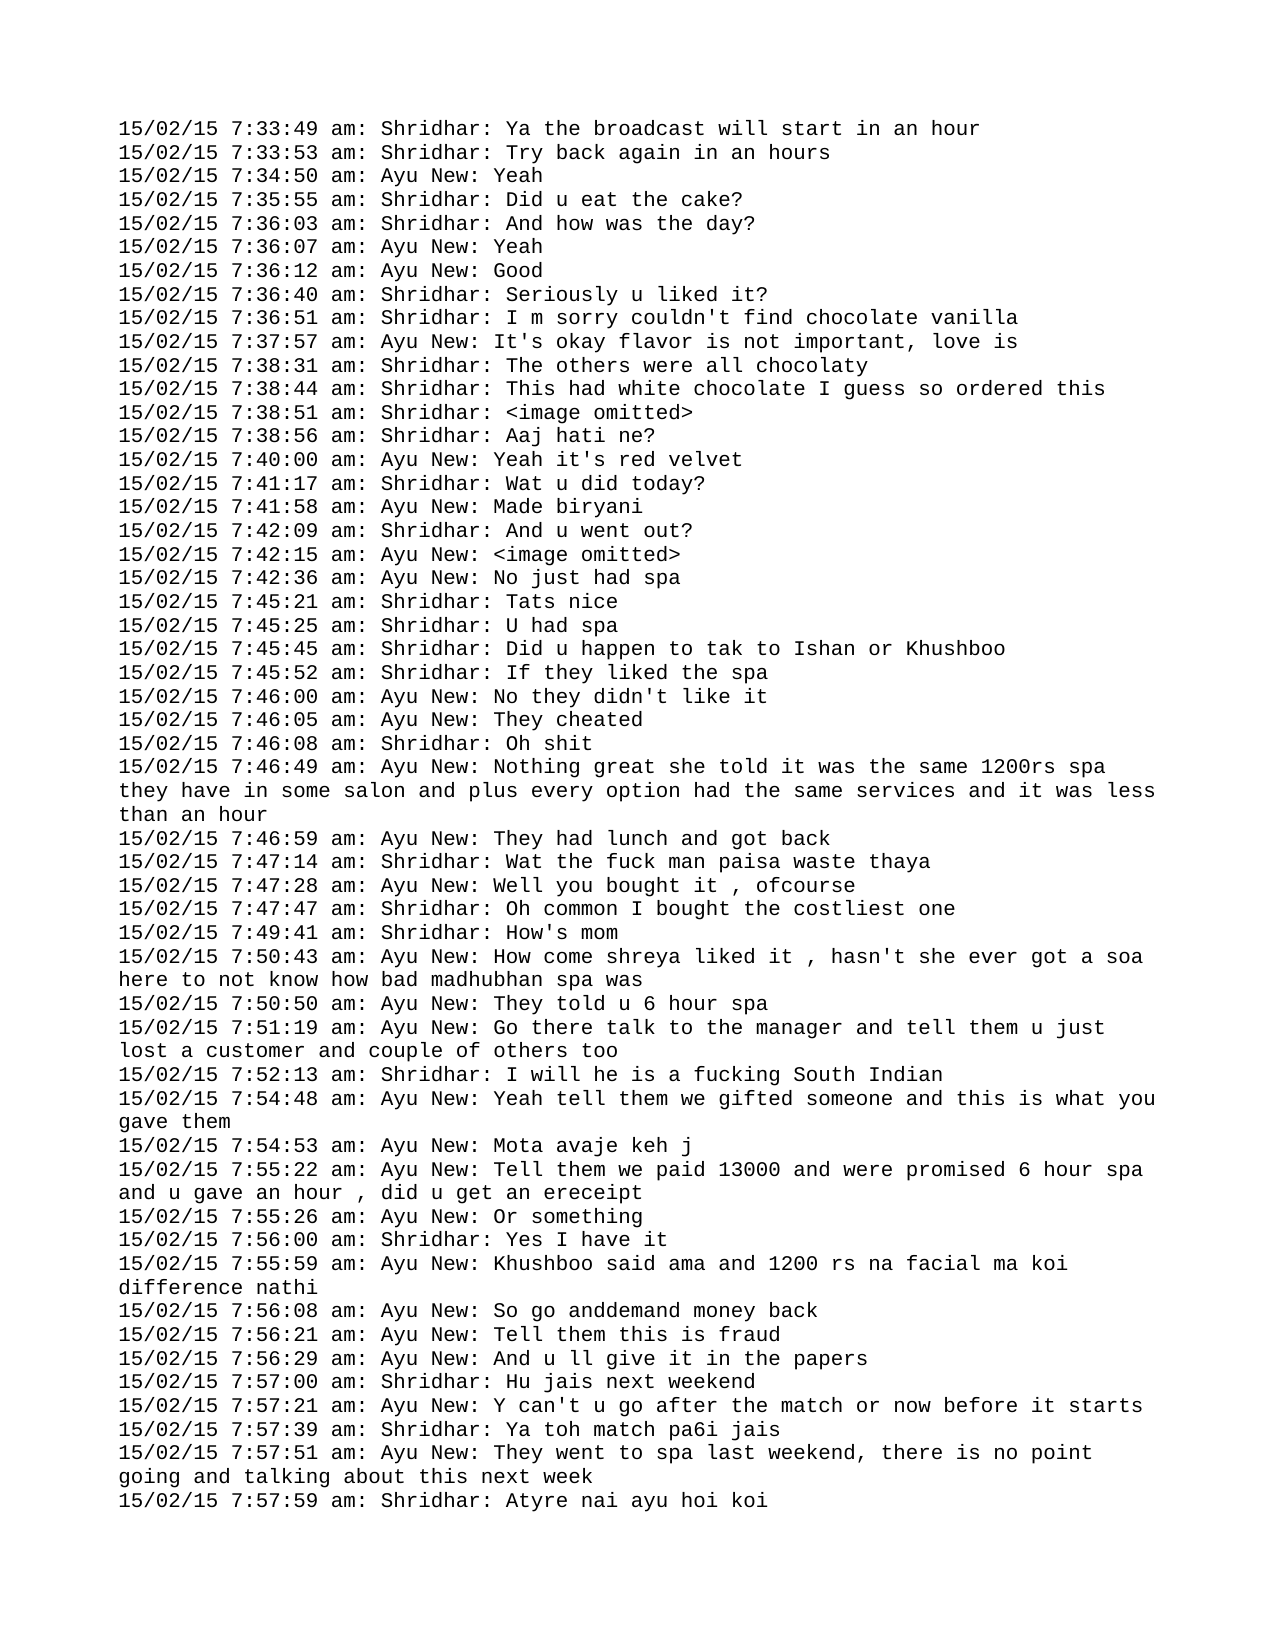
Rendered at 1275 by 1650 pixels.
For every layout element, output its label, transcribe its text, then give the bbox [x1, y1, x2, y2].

text 15/02/15 7:50:50 am: Ayu New: They told u 6 hour spa [118, 993, 1157, 1017]
text 15/02/15 7:55:59 am: Ayu New: Khushboo said ama and 1200 rs na facial ma koi difference nathi [118, 1253, 1157, 1300]
text 15/02/15 7:46:08 am: Shridhar: Oh shit [118, 733, 1157, 757]
text 15/02/15 7:56:08 am: Ayu New: So go anddemand money back [118, 1300, 1157, 1324]
text 15/02/15 7:47:47 am: Shridhar: Oh common I bought the costliest one [118, 898, 1157, 922]
text 15/02/15 7:33:49 am: Shridhar: Ya the broadcast will start in an hour [118, 118, 1157, 142]
text 15/02/15 7:45:25 am: Shridhar: U had spa [118, 615, 1157, 638]
text 15/02/15 7:52:13 am: Shridhar: I will he is a fucking South Indian [118, 1064, 1157, 1088]
text 15/02/15 7:46:49 am: Ayu New: Nothing great she told it was the same 1200rs spa they have in some salon and plus every option had the same services and it was less than an hour [118, 757, 1157, 827]
text 15/02/15 7:41:58 am: Ayu New: Made biryani [118, 496, 1157, 520]
text 15/02/15 7:42:09 am: Shridhar: And u went out? [118, 520, 1157, 544]
text 15/02/15 7:36:03 am: Shridhar: And how was the day? [118, 213, 1157, 236]
text 15/02/15 7:45:45 am: Shridhar: Did u happen to tak to Ishan or Khushboo [118, 638, 1157, 662]
text 15/02/15 7:36:40 am: Shridhar: Seriously u liked it? [118, 284, 1157, 307]
text 15/02/15 7:37:57 am: Ayu New: It's okay flavor is not important, love is [118, 331, 1157, 354]
text 15/02/15 7:38:51 am: Shridhar: <image omitted> [118, 402, 1157, 426]
text 15/02/15 7:57:59 am: Shridhar: Atyre nai ayu hoi koi [118, 1489, 1157, 1513]
text 15/02/15 7:36:12 am: Ayu New: Good [118, 260, 1157, 284]
text 15/02/15 7:38:56 am: Shridhar: Aaj hati ne? [118, 426, 1157, 449]
text 15/02/15 7:49:41 am: Shridhar: How's mom [118, 922, 1157, 946]
text 15/02/15 7:56:00 am: Shridhar: Yes I have it [118, 1229, 1157, 1253]
text 15/02/15 7:54:48 am: Ayu New: Yeah tell them we gifted someone and this is what you gave them [118, 1088, 1157, 1135]
text 15/02/15 7:56:29 am: Ayu New: And u ll give it in the papers [118, 1348, 1157, 1371]
text 15/02/15 7:40:00 am: Ayu New: Yeah it's red velvet [118, 449, 1157, 473]
text 15/02/15 7:47:14 am: Shridhar: Wat the fuck man paisa waste thaya [118, 851, 1157, 875]
text 15/02/15 7:46:00 am: Ayu New: No they didn't like it [118, 686, 1157, 709]
text 15/02/15 7:57:21 am: Ayu New: Y can't u go after the match or now before it starts [118, 1395, 1157, 1419]
text 15/02/15 7:34:50 am: Ayu New: Yeah [118, 165, 1157, 189]
text 15/02/15 7:57:51 am: Ayu New: They went to spa last weekend, there is no point going and talking about this next week [118, 1442, 1157, 1489]
text 15/02/15 7:33:53 am: Shridhar: Try back again in an hours [118, 142, 1157, 165]
text 15/02/15 7:36:51 am: Shridhar: I m sorry couldn't find chocolate vanilla [118, 307, 1157, 331]
text 15/02/15 7:47:28 am: Ayu New: Well you bought it , ofcourse [118, 875, 1157, 898]
text 15/02/15 7:51:19 am: Ayu New: Go there talk to the manager and tell them u just lost a customer and couple of others too [118, 1017, 1157, 1064]
text 15/02/15 7:42:36 am: Ayu New: No just had spa [118, 567, 1157, 591]
text 15/02/15 7:46:59 am: Ayu New: They had lunch and got back [118, 827, 1157, 851]
text 15/02/15 7:45:52 am: Shridhar: If they liked the spa [118, 662, 1157, 686]
text 15/02/15 7:41:17 am: Shridhar: Wat u did today? [118, 473, 1157, 496]
text 15/02/15 7:42:15 am: Ayu New: <image omitted> [118, 544, 1157, 567]
text 15/02/15 7:55:26 am: Ayu New: Or something [118, 1206, 1157, 1229]
text 15/02/15 7:46:05 am: Ayu New: They cheated [118, 709, 1157, 733]
text 15/02/15 7:50:43 am: Ayu New: How come shreya liked it , hasn't she ever got a soa here to not know how bad madhubhan spa was [118, 946, 1157, 993]
text 15/02/15 7:54:53 am: Ayu New: Mota avaje keh j [118, 1135, 1157, 1158]
text 15/02/15 7:57:00 am: Shridhar: Hu jais next weekend [118, 1371, 1157, 1395]
text 15/02/15 7:55:22 am: Ayu New: Tell them we paid 13000 and were promised 6 hour spa and u gave an hour , did u get an ereceipt [118, 1158, 1157, 1206]
text 15/02/15 7:35:55 am: Shridhar: Did u eat the cake? [118, 189, 1157, 213]
text 15/02/15 7:57:39 am: Shridhar: Ya toh match pa6i jais [118, 1419, 1157, 1442]
text 15/02/15 7:38:44 am: Shridhar: This had white chocolate I guess so ordered this [118, 378, 1157, 402]
text 15/02/15 7:36:07 am: Ayu New: Yeah [118, 236, 1157, 260]
text 15/02/15 7:38:31 am: Shridhar: The others were all chocolaty [118, 354, 1157, 378]
text 15/02/15 7:45:21 am: Shridhar: Tats nice [118, 591, 1157, 615]
text 15/02/15 7:56:21 am: Ayu New: Tell them this is fraud [118, 1324, 1157, 1348]
